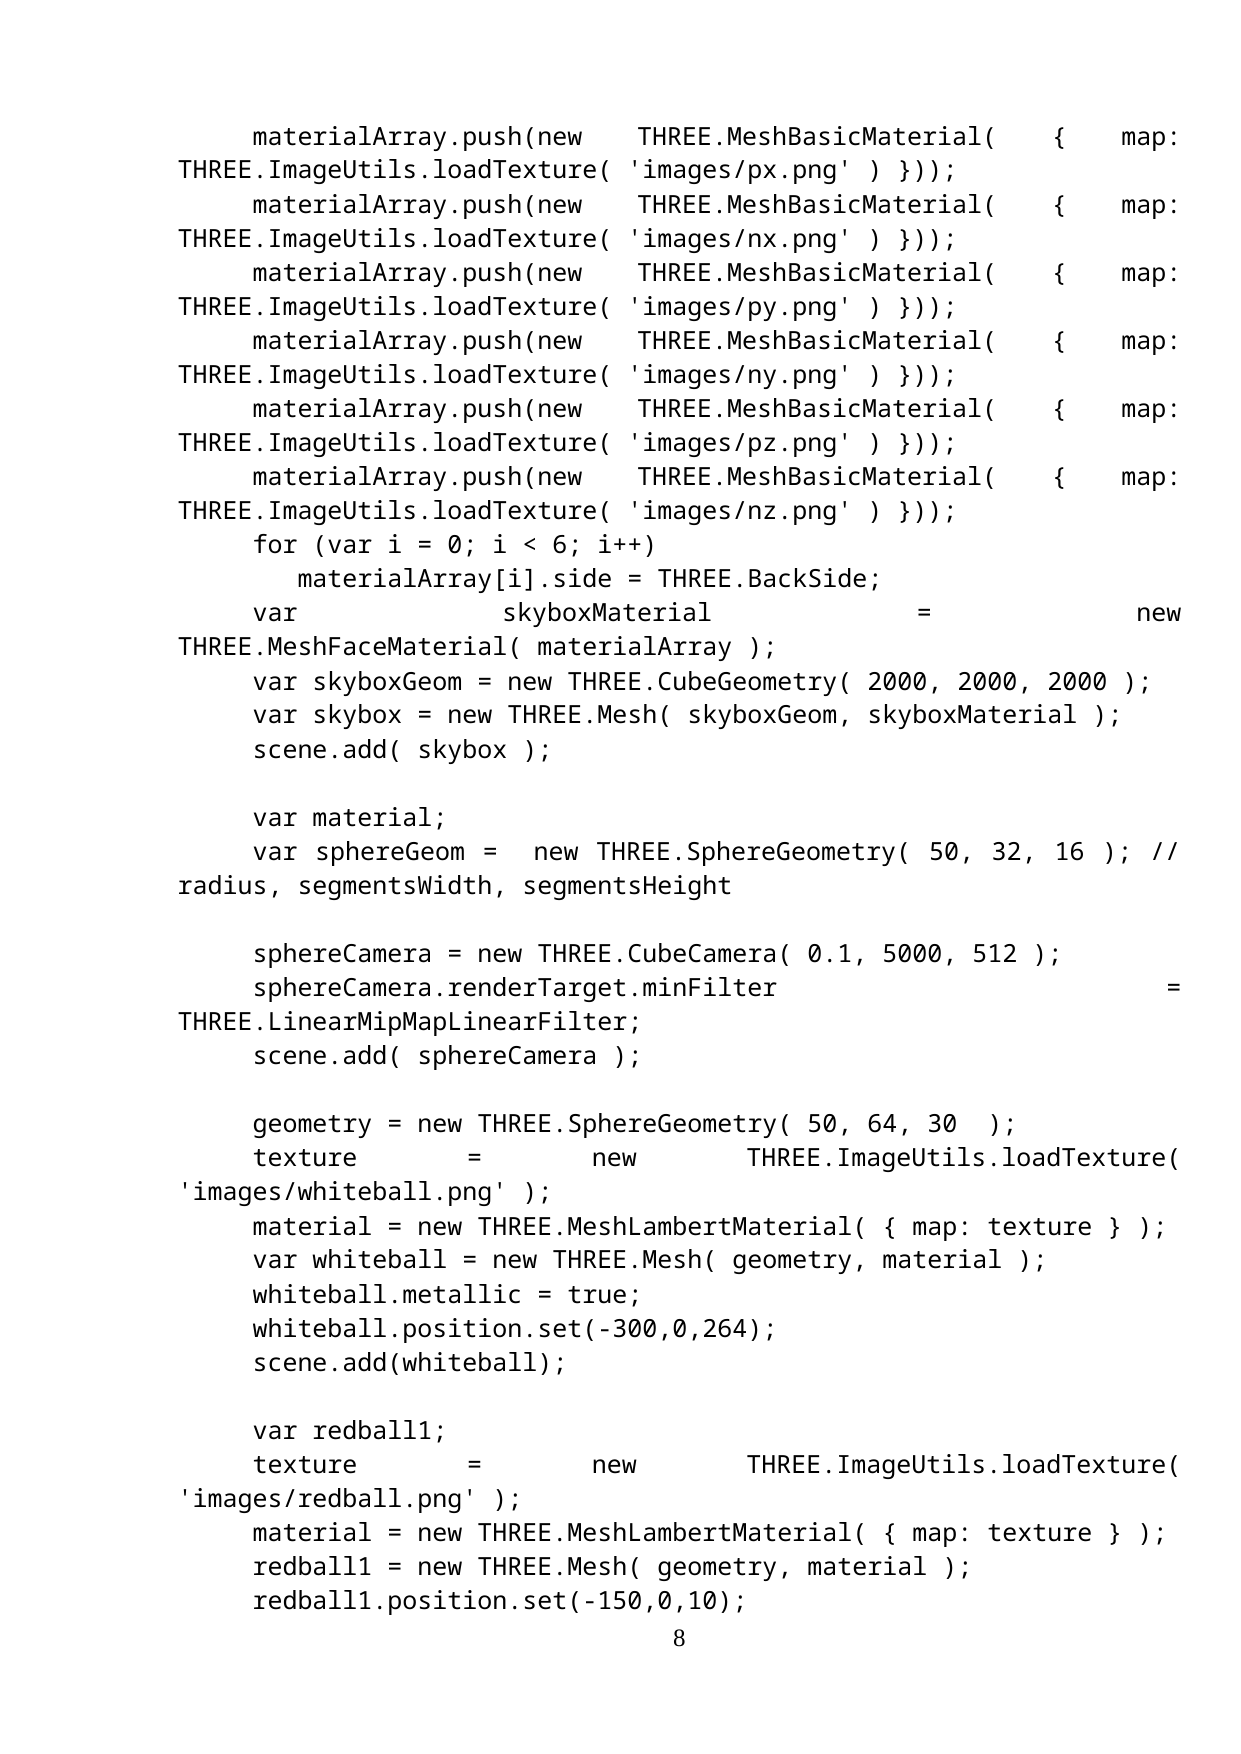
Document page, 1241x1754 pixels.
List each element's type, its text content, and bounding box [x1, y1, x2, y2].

text redball1 = new THREE.Mesh( geometry, material ); [177, 1549, 1181, 1583]
text var redball1; [177, 1412, 1181, 1447]
text texture = new THREE.ImageUtils.loadTexture( 'images/whiteball.png' ); [177, 1140, 1181, 1208]
text sphereCamera.renderTarget.minFilter = THREE.LinearMipMapLinearFilter; [177, 970, 1181, 1038]
text whiteball.metallic = true; [177, 1276, 1181, 1310]
text var material; [177, 799, 1181, 833]
text materialArray.push(new THREE.MeshBasicMaterial( { map: THREE.ImageUtils.loadTexture( 'images/ny.png' ) })); [177, 322, 1181, 391]
text materialArray.push(new THREE.MeshBasicMaterial( { map: THREE.ImageUtils.loadTexture( 'images/py.png' ) })); [177, 254, 1181, 322]
text var skybox = new THREE.Mesh( skyboxGeom, skyboxMaterial ); [177, 697, 1181, 731]
text material = new THREE.MeshLambertMaterial( { map: texture } ); [177, 1515, 1181, 1549]
text materialArray.push(new THREE.MeshBasicMaterial( { map: THREE.ImageUtils.loadTexture( 'images/nz.png' ) })); [177, 459, 1181, 527]
text var whiteball = new THREE.Mesh( geometry, material ); [177, 1242, 1181, 1276]
text geometry = new THREE.SphereGeometry( 50, 64, 30 ); [177, 1106, 1181, 1140]
text material = new THREE.MeshLambertMaterial( { map: texture } ); [177, 1208, 1181, 1242]
text scene.add(whiteball); [177, 1344, 1181, 1378]
text texture = new THREE.ImageUtils.loadTexture( 'images/redball.png' ); [177, 1447, 1181, 1515]
text var sphereGeom = new THREE.SphereGeometry( 50, 32, 16 ); // radius, segmentsWidth, segmentsHeight [177, 833, 1181, 902]
text materialArray[i].side = THREE.BackSide; [177, 561, 1181, 595]
text sphereCamera = new THREE.CubeCamera( 0.1, 5000, 512 ); [177, 936, 1181, 970]
text scene.add( skybox ); [177, 731, 1181, 765]
text var skyboxGeom = new THREE.CubeGeometry( 2000, 2000, 2000 ); [177, 663, 1181, 697]
text redball1.position.set(-150,0,10); [177, 1583, 1181, 1617]
text materialArray.push(new THREE.MeshBasicMaterial( { map: THREE.ImageUtils.loadTexture( 'images/pz.png' ) })); [177, 391, 1181, 459]
text for (var i = 0; i < 6; i++) [177, 527, 1181, 561]
text materialArray.push(new THREE.MeshBasicMaterial( { map: THREE.ImageUtils.loadTexture( 'images/nx.png' ) })); [177, 186, 1181, 254]
text whiteball.position.set(-300,0,264); [177, 1310, 1181, 1344]
text scene.add( sphereCamera ); [177, 1038, 1181, 1072]
text materialArray.push(new THREE.MeshBasicMaterial( { map: THREE.ImageUtils.loadTexture( 'images/px.png' ) })); [177, 118, 1181, 186]
text var skyboxMaterial = new THREE.MeshFaceMaterial( materialArray ); [177, 595, 1181, 663]
